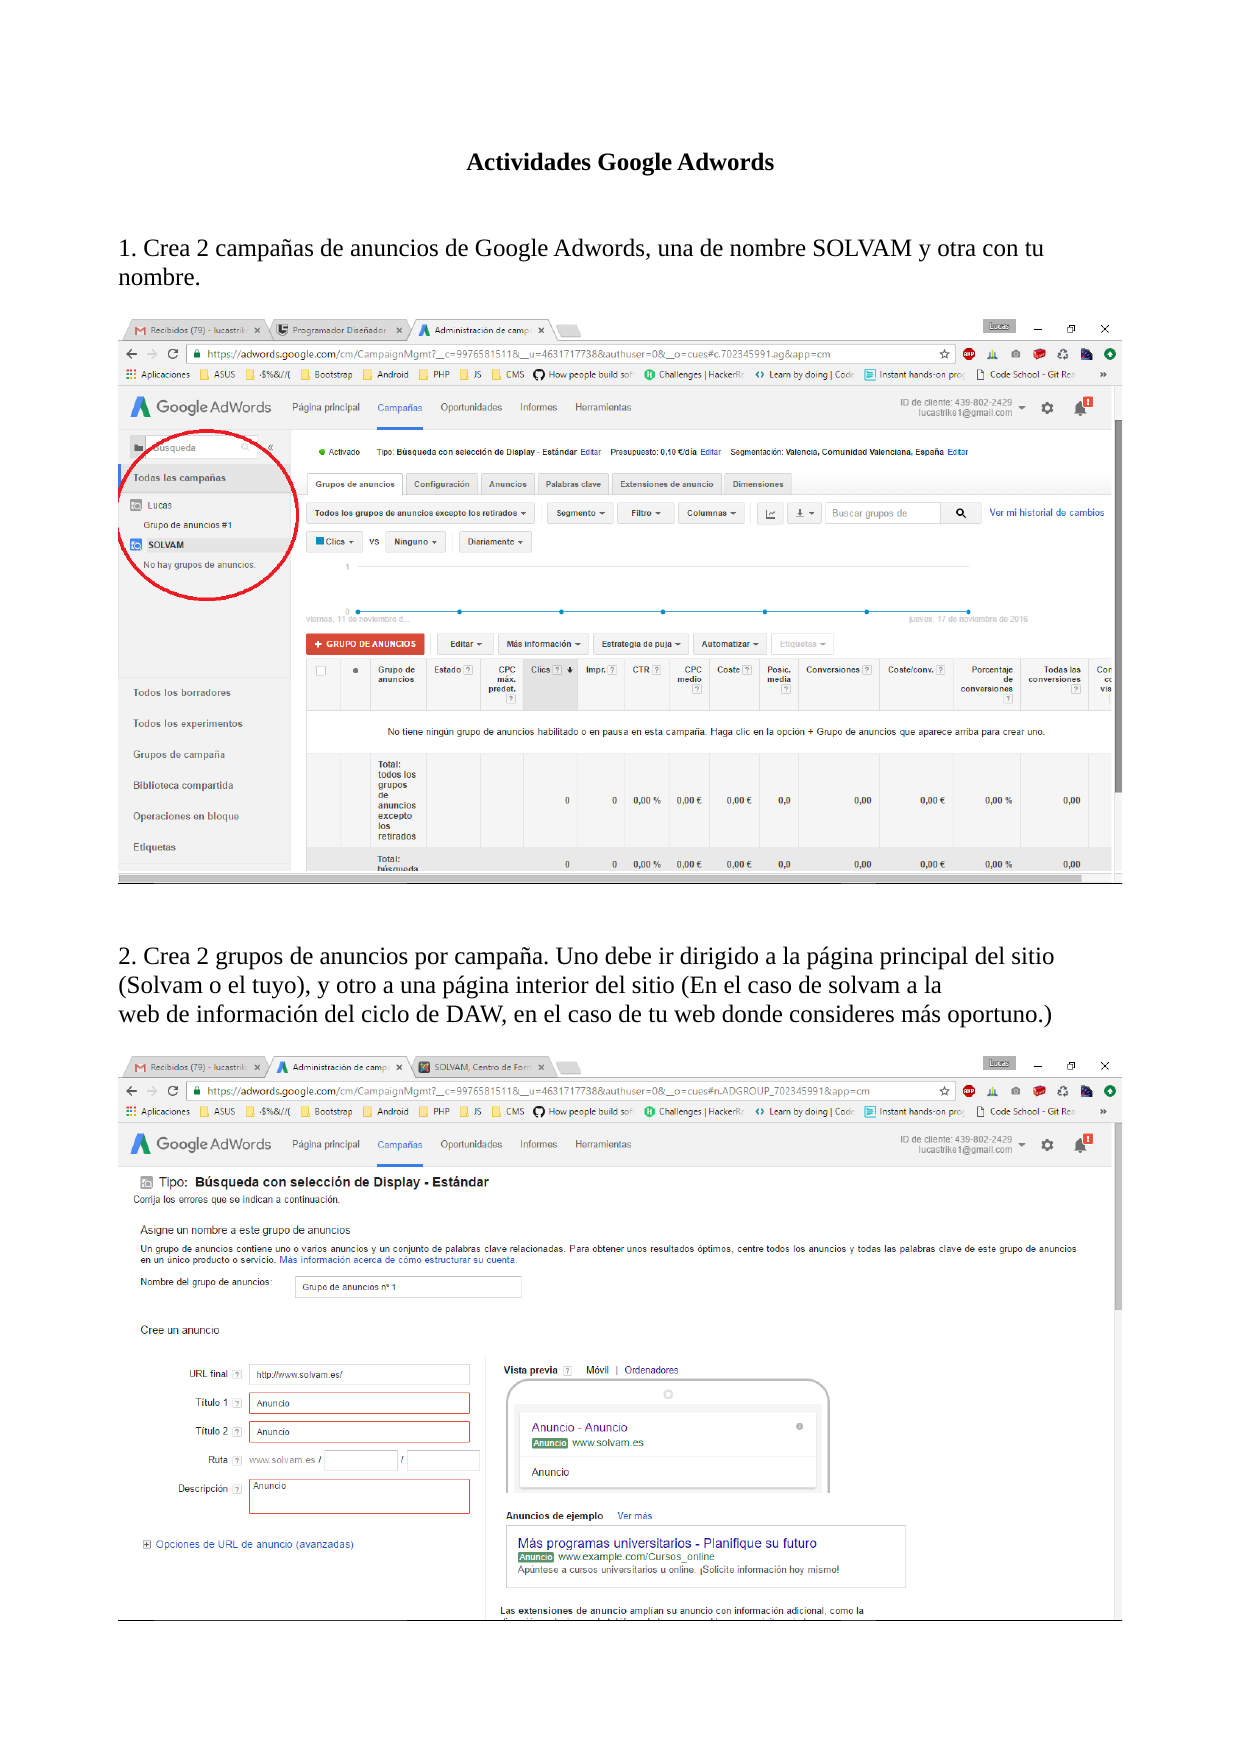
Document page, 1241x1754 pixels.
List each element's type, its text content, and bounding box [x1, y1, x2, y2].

picture [118, 319, 1123, 884]
text web de información del ciclo de DAW, en el caso de tu web donde consideres más oportuno.) [118, 999, 1122, 1027]
text Actividades Google Adwords [118, 147, 1122, 176]
text 2. Crea 2 grupos de anuncios por campaña. Uno debe ir dirigido a la página principal del sitio (Solvam o el tuyo), y otro a una página interior del sitio (En el caso de solvam a la [118, 941, 1122, 999]
picture [118, 1056, 1123, 1621]
text 1. Crea 2 campañas de anuncios de Google Adwords, una de nombre SOLVAM y otra con tu nombre. [118, 233, 1122, 291]
